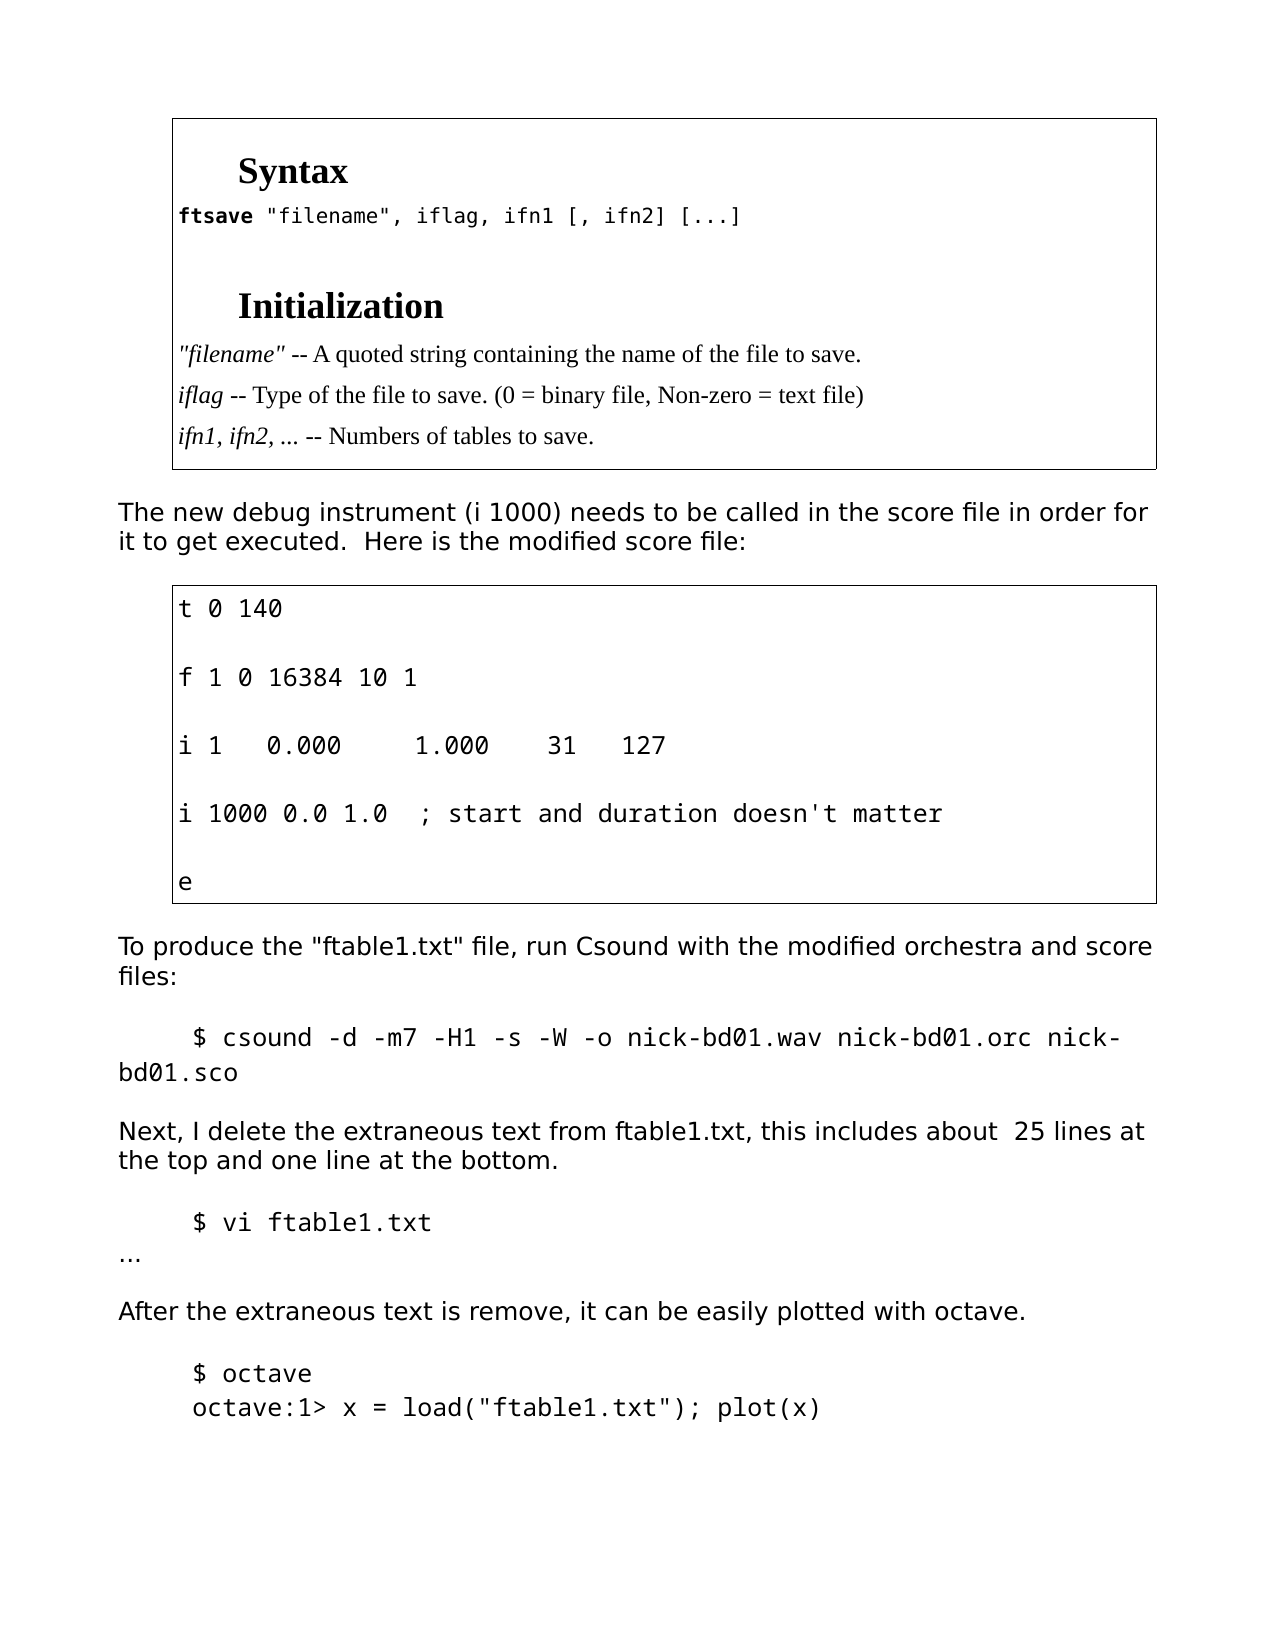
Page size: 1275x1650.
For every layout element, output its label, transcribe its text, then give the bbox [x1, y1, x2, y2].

text $ vi ftable1.txt [118, 1205, 1157, 1239]
text ... [118, 1239, 1157, 1268]
text Next, I delete the extraneous text from ftable1.txt, this includes about 25 lines at the top and one line at the bottom. [118, 1117, 1157, 1176]
table_header t 0 140 f 1 0 16384 10 1 i 1 0.000 1.000 31 127 i 1000 0.0 1.0 ; start and duration doesn't matter e [173, 586, 1156, 903]
table_header Syntax ftsave "filename", iflag, ifn1 [, ifn2] [...] Initialization "filename" -- A quoted string containing the name of the file to save. iflag -- Type of the file to save. (0 = binary file, Non-zero = text file) ifn1, ifn2, ... -- Numbers of tables to save. [173, 119, 1156, 468]
text After the extraneous text is remove, it can be easily plotted with octave. [118, 1297, 1157, 1326]
text $ csound -d -m7 -H1 -s -W -o nick-bd01.wav nick-bd01.orc nick-bd01.sco [118, 1020, 1157, 1088]
text To produce the "ftable1.txt" file, run Csound with the modified orchestra and score files: [118, 933, 1157, 991]
text $ octave [118, 1356, 1157, 1390]
text The new debug instrument (i 1000) needs to be called in the score file in order for it to get executed. Here is the modified score file: [118, 498, 1157, 556]
text octave:1> x = load("ftable1.txt"); plot(x) [118, 1390, 1157, 1424]
